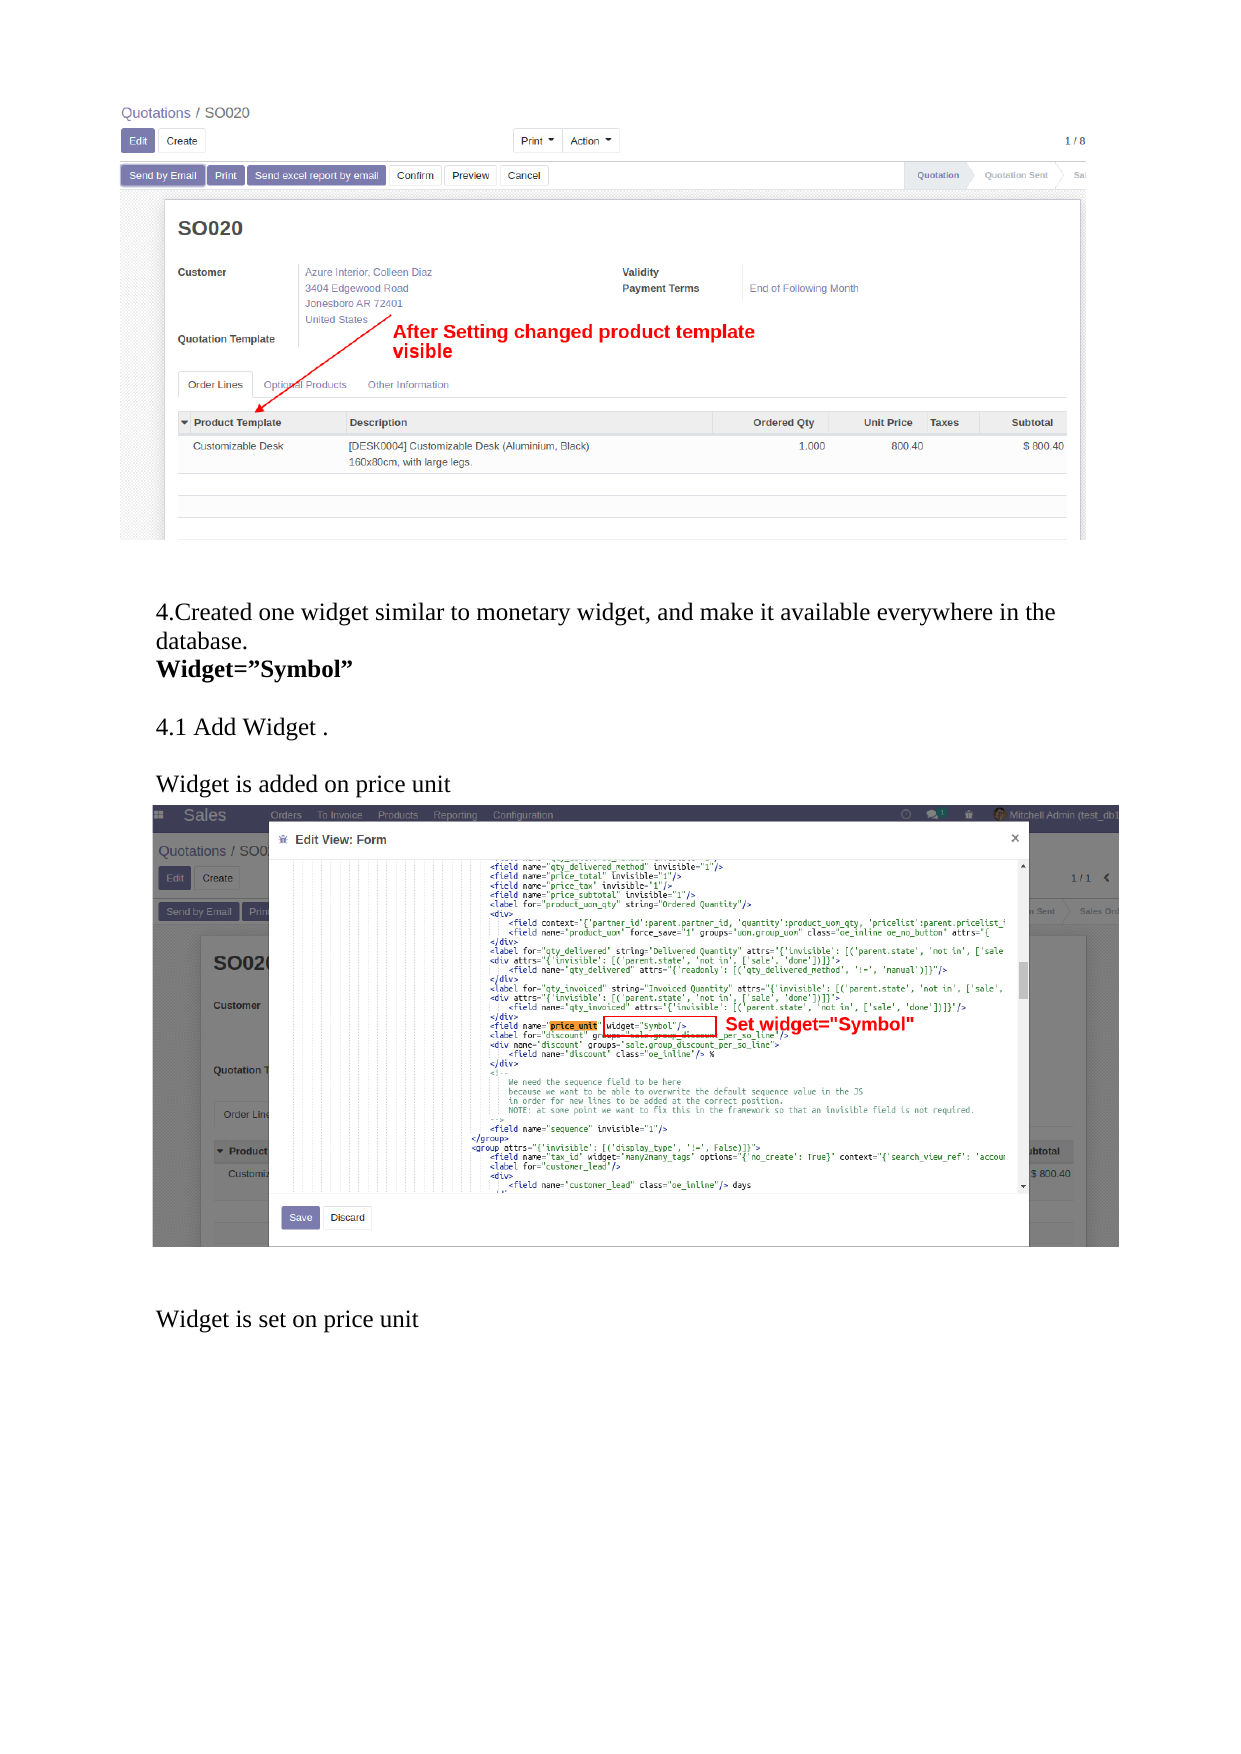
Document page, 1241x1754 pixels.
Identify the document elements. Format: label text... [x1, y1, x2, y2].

text database. [156, 626, 1122, 654]
picture [152, 805, 1119, 1247]
text 4.Created one widget similar to monetary widget, and make it available everywhere in the [156, 597, 1122, 626]
picture [119, 103, 1087, 540]
text Widget is added on price unit [156, 769, 1122, 798]
text Widget is set on price unit [156, 1304, 1122, 1332]
text 4.1 Add Widget . [156, 712, 1122, 741]
text Widget=”Symbol” [156, 654, 1122, 683]
